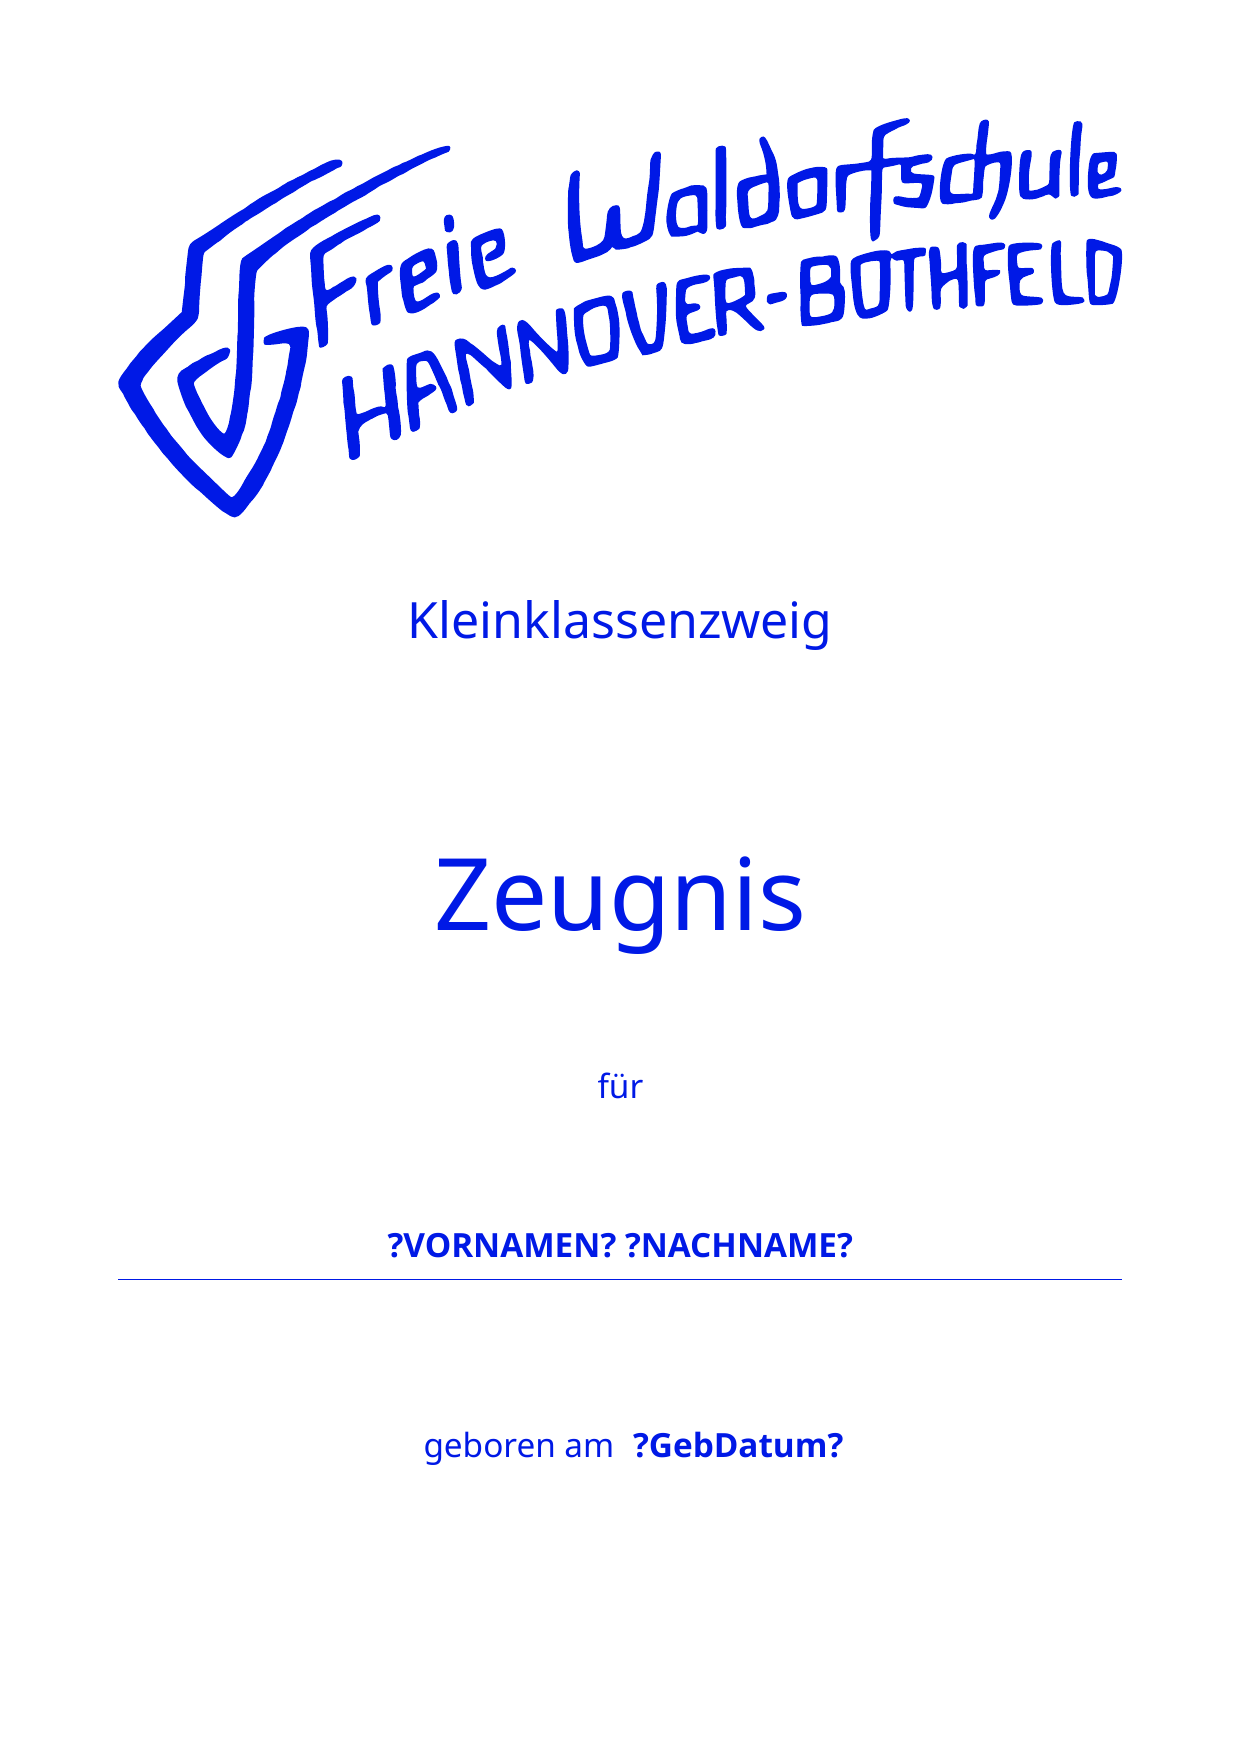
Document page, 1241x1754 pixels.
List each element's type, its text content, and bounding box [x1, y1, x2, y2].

table_header ?GebDatum? [620, 1416, 856, 1473]
table_header ?VORNAMEN? ?NACHNAME? [118, 1210, 1122, 1279]
text Kleinklassenzweig [118, 586, 1122, 654]
text für [118, 1062, 1122, 1108]
text Zeugnis [118, 824, 1122, 960]
table_header geboren am [384, 1416, 620, 1473]
